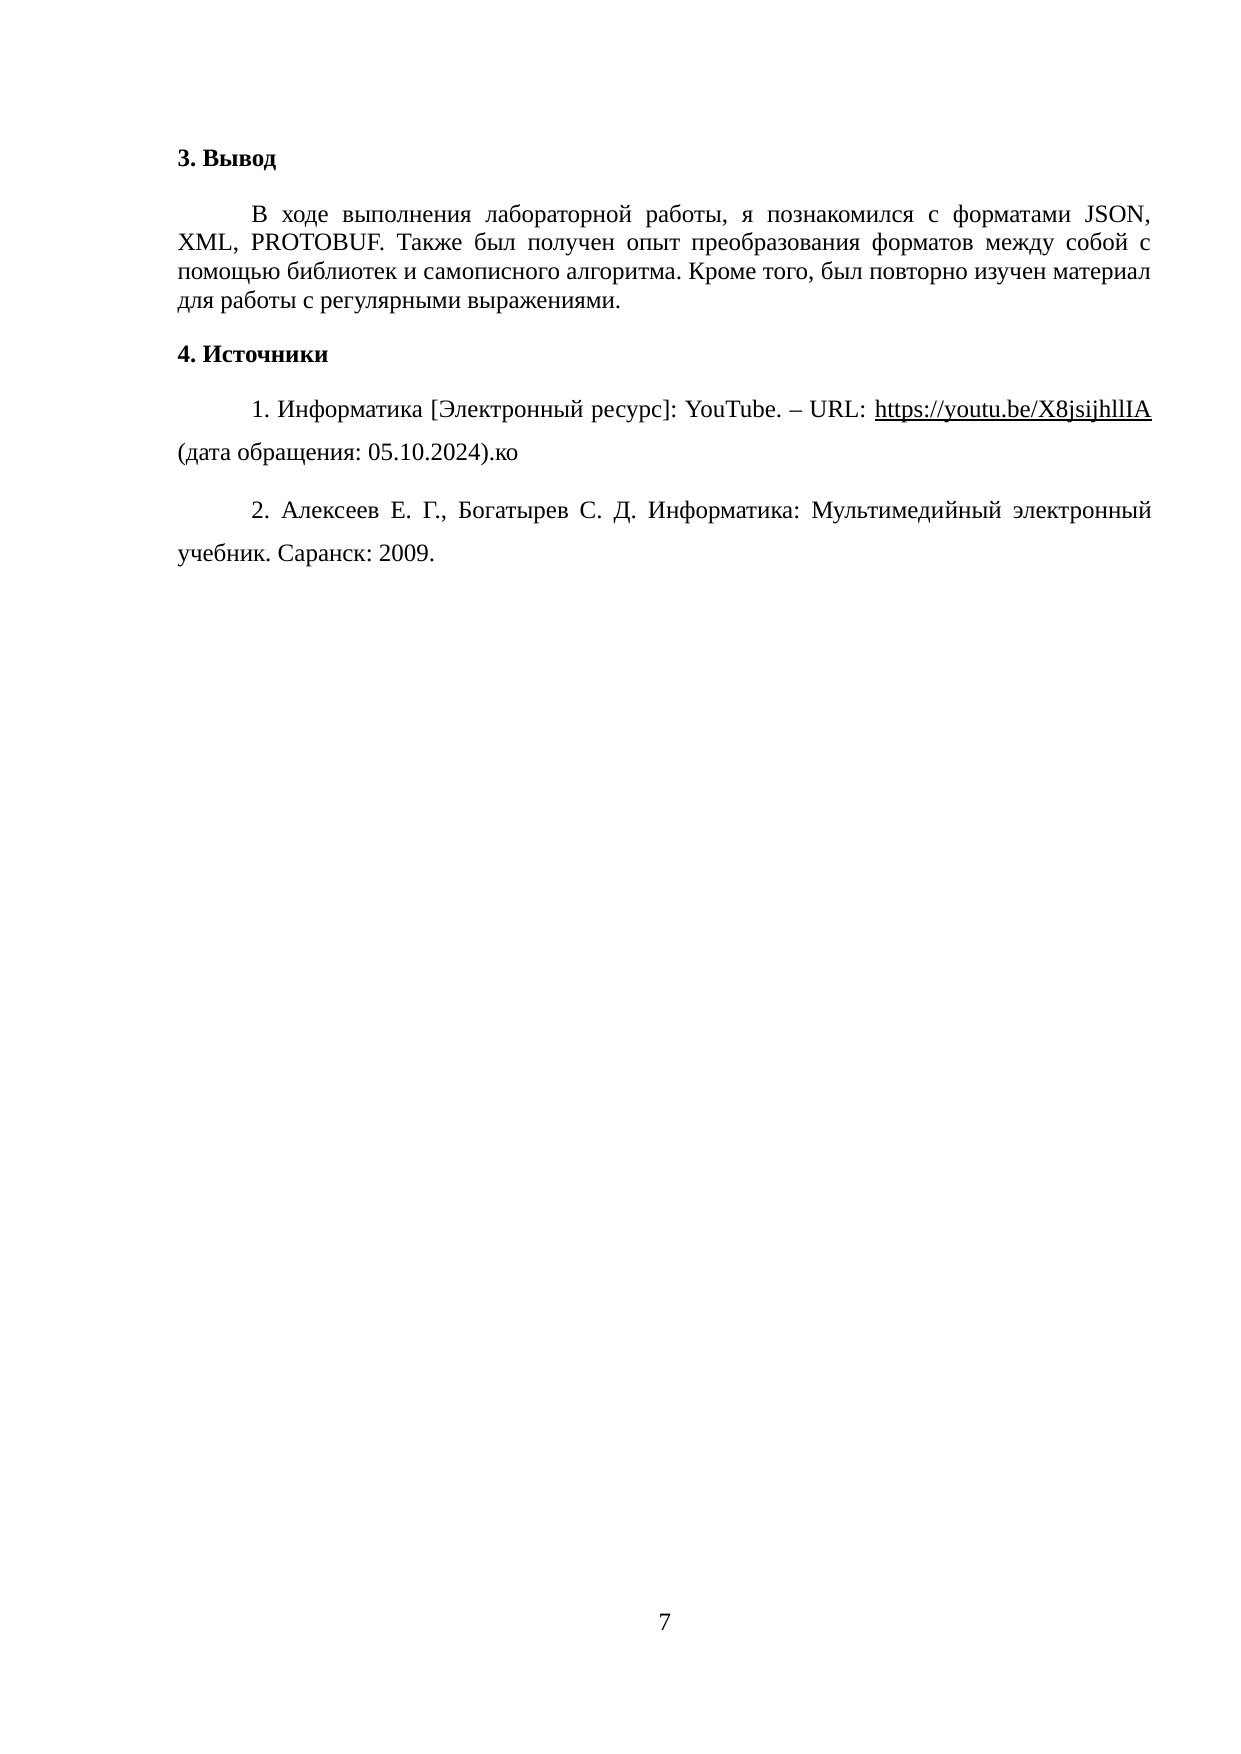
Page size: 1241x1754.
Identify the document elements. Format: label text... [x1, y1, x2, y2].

text 2. Алексеев Е. Г., Богатырев С. Д. Информатика: Мультимедийный электронный учебник. Саранск: 2009. [177, 495, 1152, 567]
text 1. Информатика [Электронный ресурс]: YouTube. – URL: https://youtu.be/X8jsijhllIA (дата обращения: 05.10.2024).ко [177, 394, 1152, 466]
subtitle 4. Источники [177, 339, 1152, 367]
subtitle 3. Вывод [177, 143, 1152, 172]
text В ходе выполнения лабораторной работы, я познакомился с форматами JSON, XML, PROTOBUF. Также был получен опыт преобразования форматов между собой с помощью библиотек и самописного алгоритма. Кроме того, был повторно изучен материал для работы с регулярными выражениями. [177, 199, 1152, 314]
